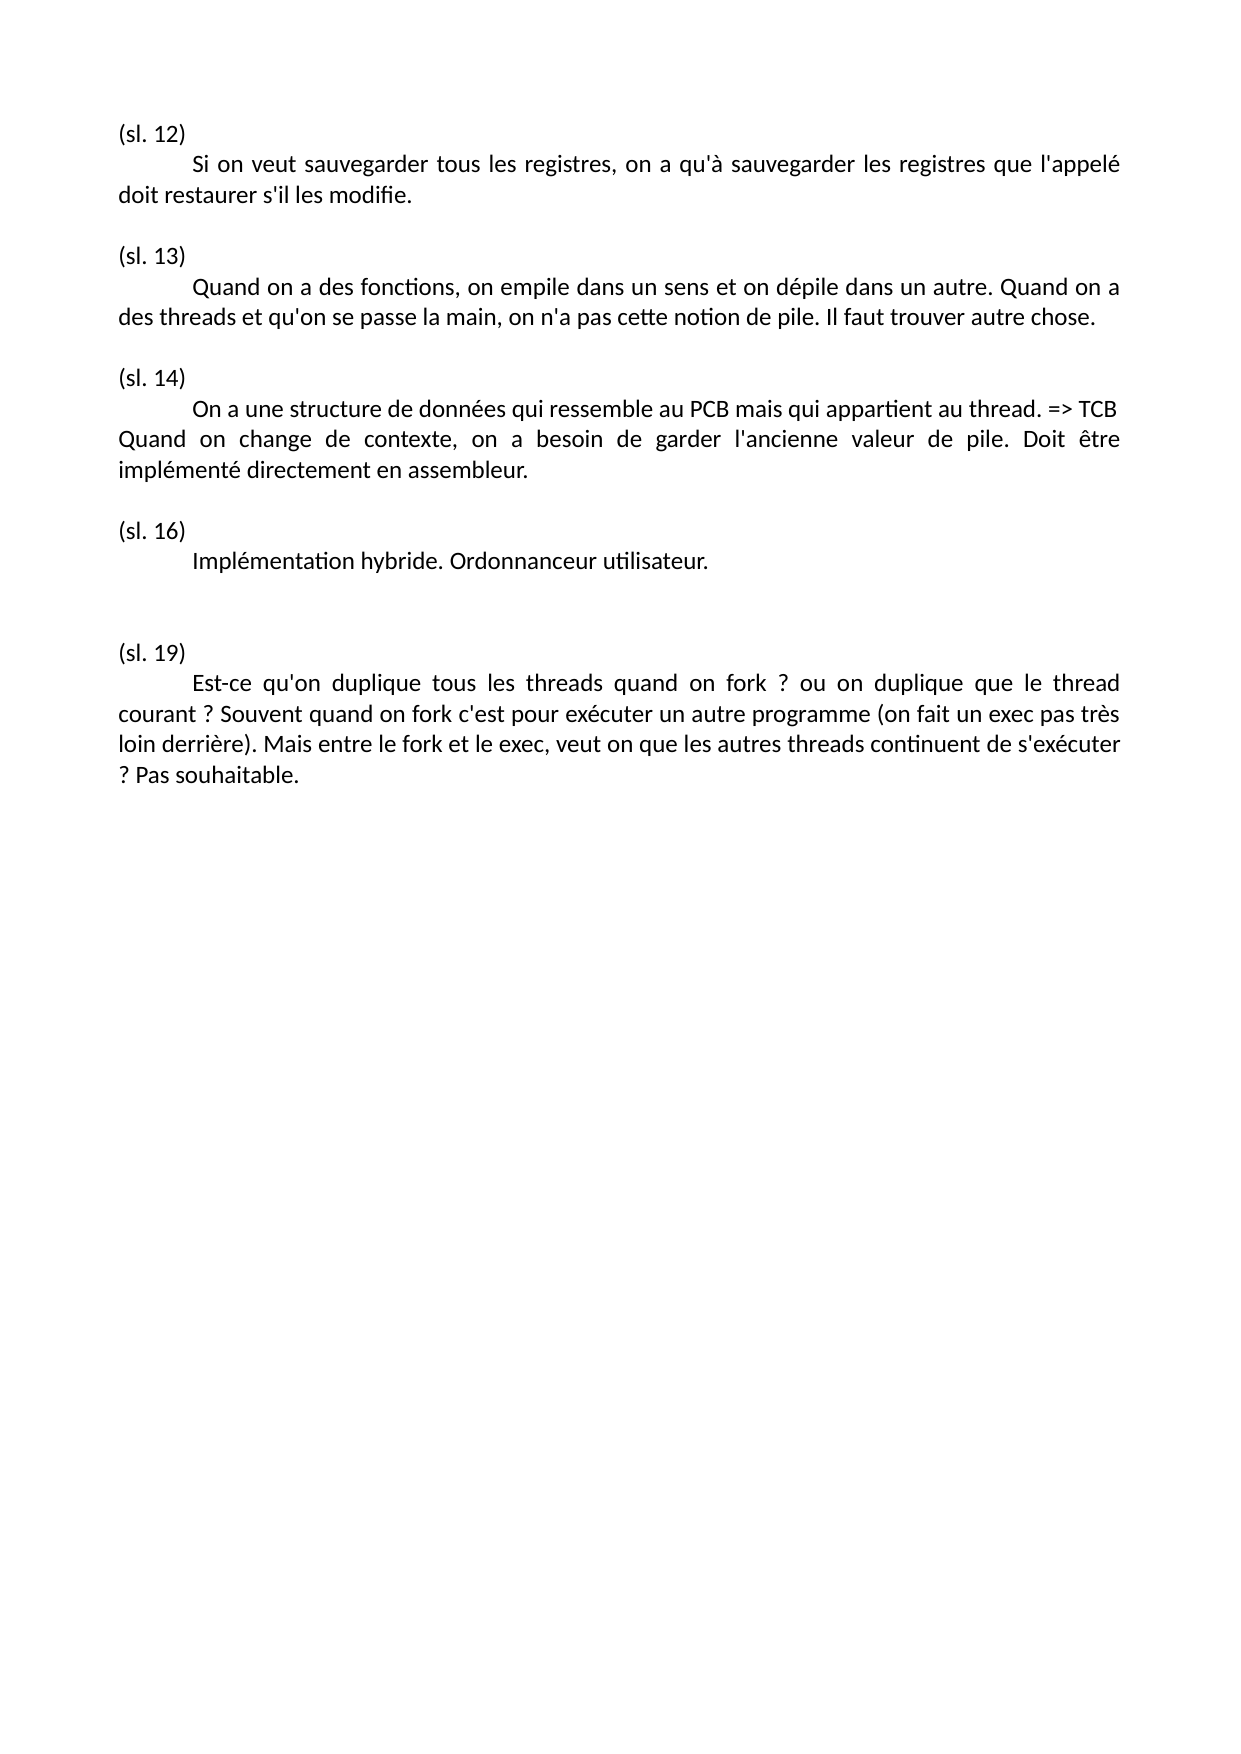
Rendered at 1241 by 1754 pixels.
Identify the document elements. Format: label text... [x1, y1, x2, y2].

text (sl. 14) [118, 362, 1122, 393]
text Quand on a des fonctions, on empile dans un sens et on dépile dans un autre. Quand on a des threads et qu'on se passe la main, on n'a pas cette notion de pile. Il faut trouver autre chose. [118, 271, 1122, 332]
text Quand on change de contexte, on a besoin de garder l'ancienne valeur de pile. Doit être implémenté directement en assembleur. [118, 423, 1122, 484]
text (sl. 19) [118, 637, 1122, 667]
text Si on veut sauvegarder tous les registres, on a qu'à sauvegarder les registres que l'appelé doit restaurer s'il les modifie. [118, 149, 1122, 210]
text (sl. 12) [118, 118, 1122, 149]
text (sl. 13) [118, 240, 1122, 271]
text Est-ce qu'on duplique tous les threads quand on fork ? ou on duplique que le thread courant ? Souvent quand on fork c'est pour exécuter un autre programme (on fait un exec pas très loin derrière). Mais entre le fork et le exec, veut on que les autres threads continuent de s'exécuter ? Pas souhaitable. [118, 667, 1122, 789]
text (sl. 16) [118, 515, 1122, 545]
text On a une structure de données qui ressemble au PCB mais qui appartient au thread. => TCB [118, 393, 1122, 423]
text Implémentation hybride. Ordonnanceur utilisateur. [118, 545, 1122, 576]
